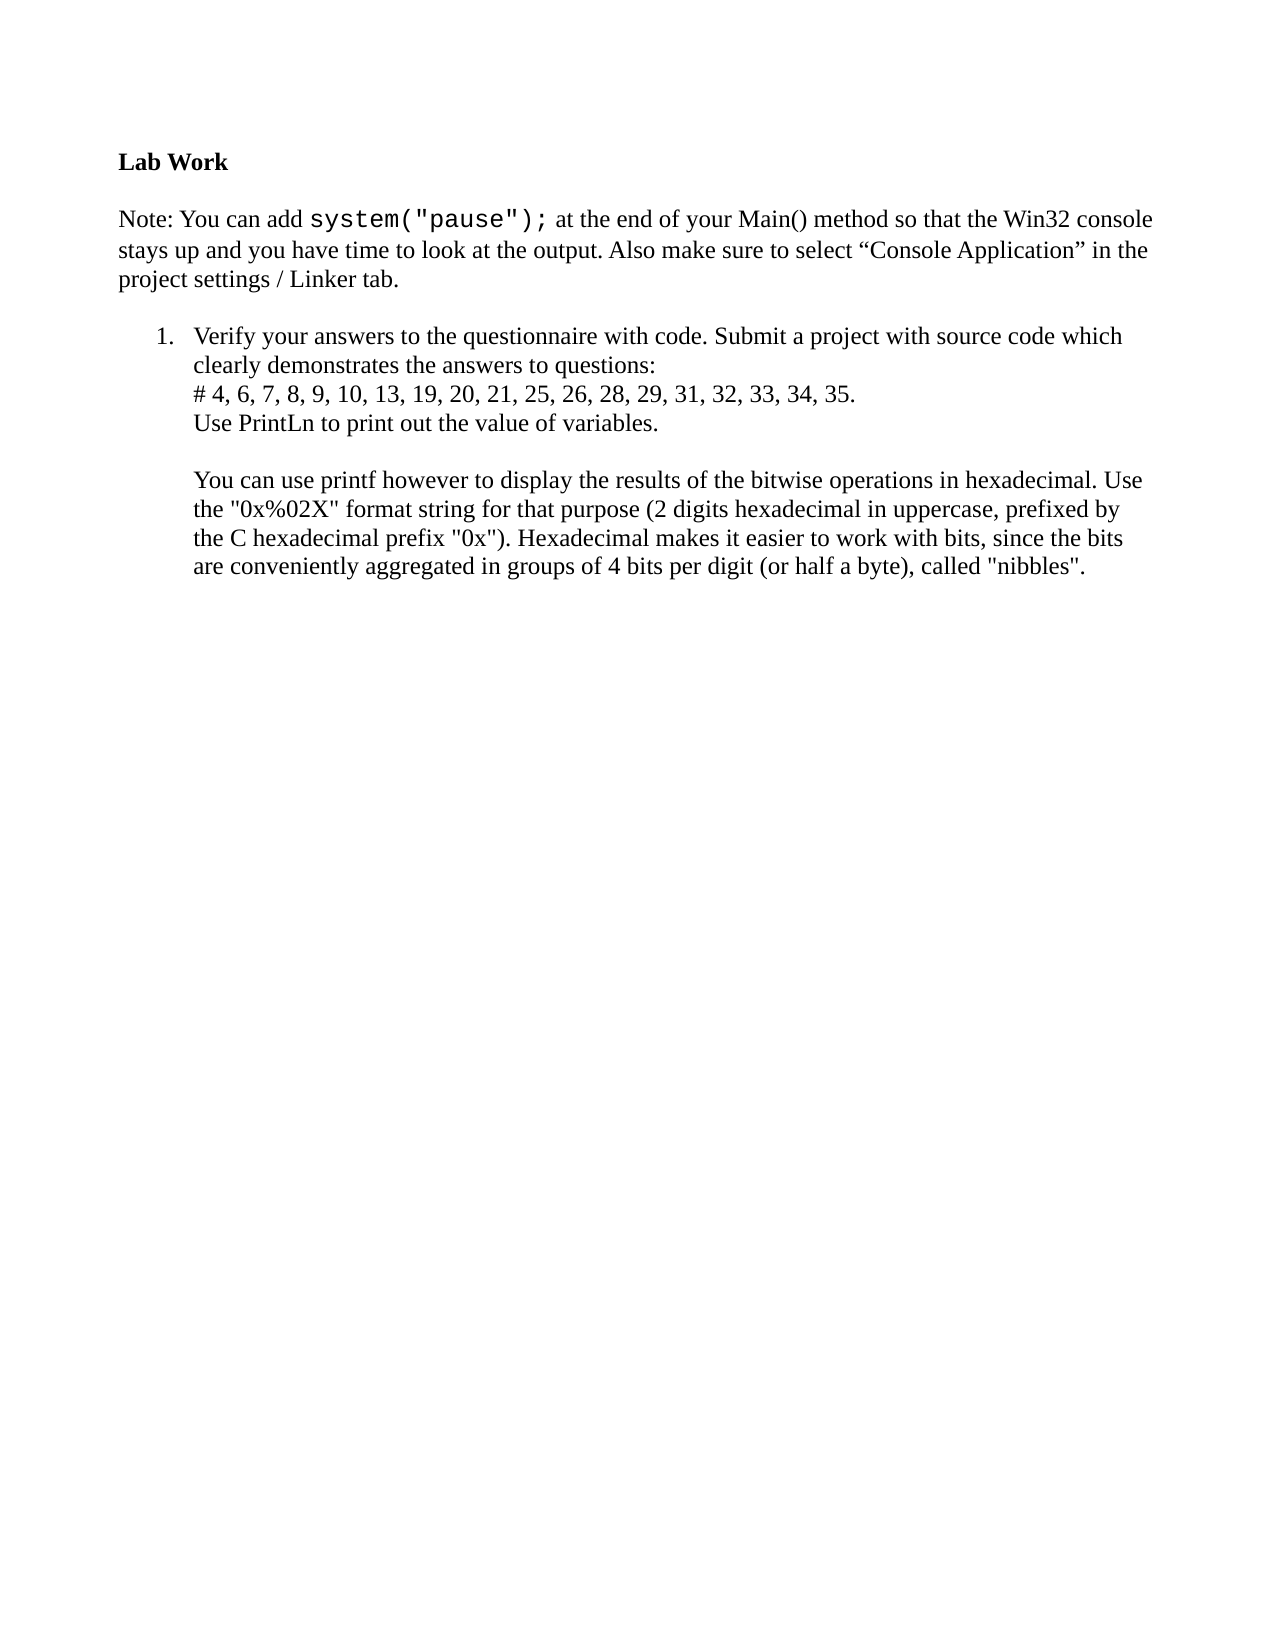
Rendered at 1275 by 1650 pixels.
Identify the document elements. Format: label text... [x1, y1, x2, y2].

list Verify your answers to the questionnaire with code. Submit a project with source code which clearly demonstrates the answers to questions: # 4, 6, 7, 8, 9, 10, 13, 19, 20, 21, 25, 26, 28, 29, 31, 32, 33, 34, 35. Use PrintLn to print out the value of variables. You can use printf however to display the results of the bitwise operations in hexadecimal. Use the "0x%02X" format string for that purpose (2 digits hexadecimal in uppercase, prefixed by the C hexadecimal prefix "0x"). Hexadecimal makes it easier to work with bits, since the bits are conveniently aggregated in groups of 4 bits per digit (or half a byte), called "nibbles". [156, 321, 1157, 580]
text Lab Work Note: You can add system("pause"); at the end of your Main() method so that the Win32 console stays up and you have time to look at the output. Also make sure to select “Console Application” in the project settings / Linker tab. [118, 147, 1157, 293]
